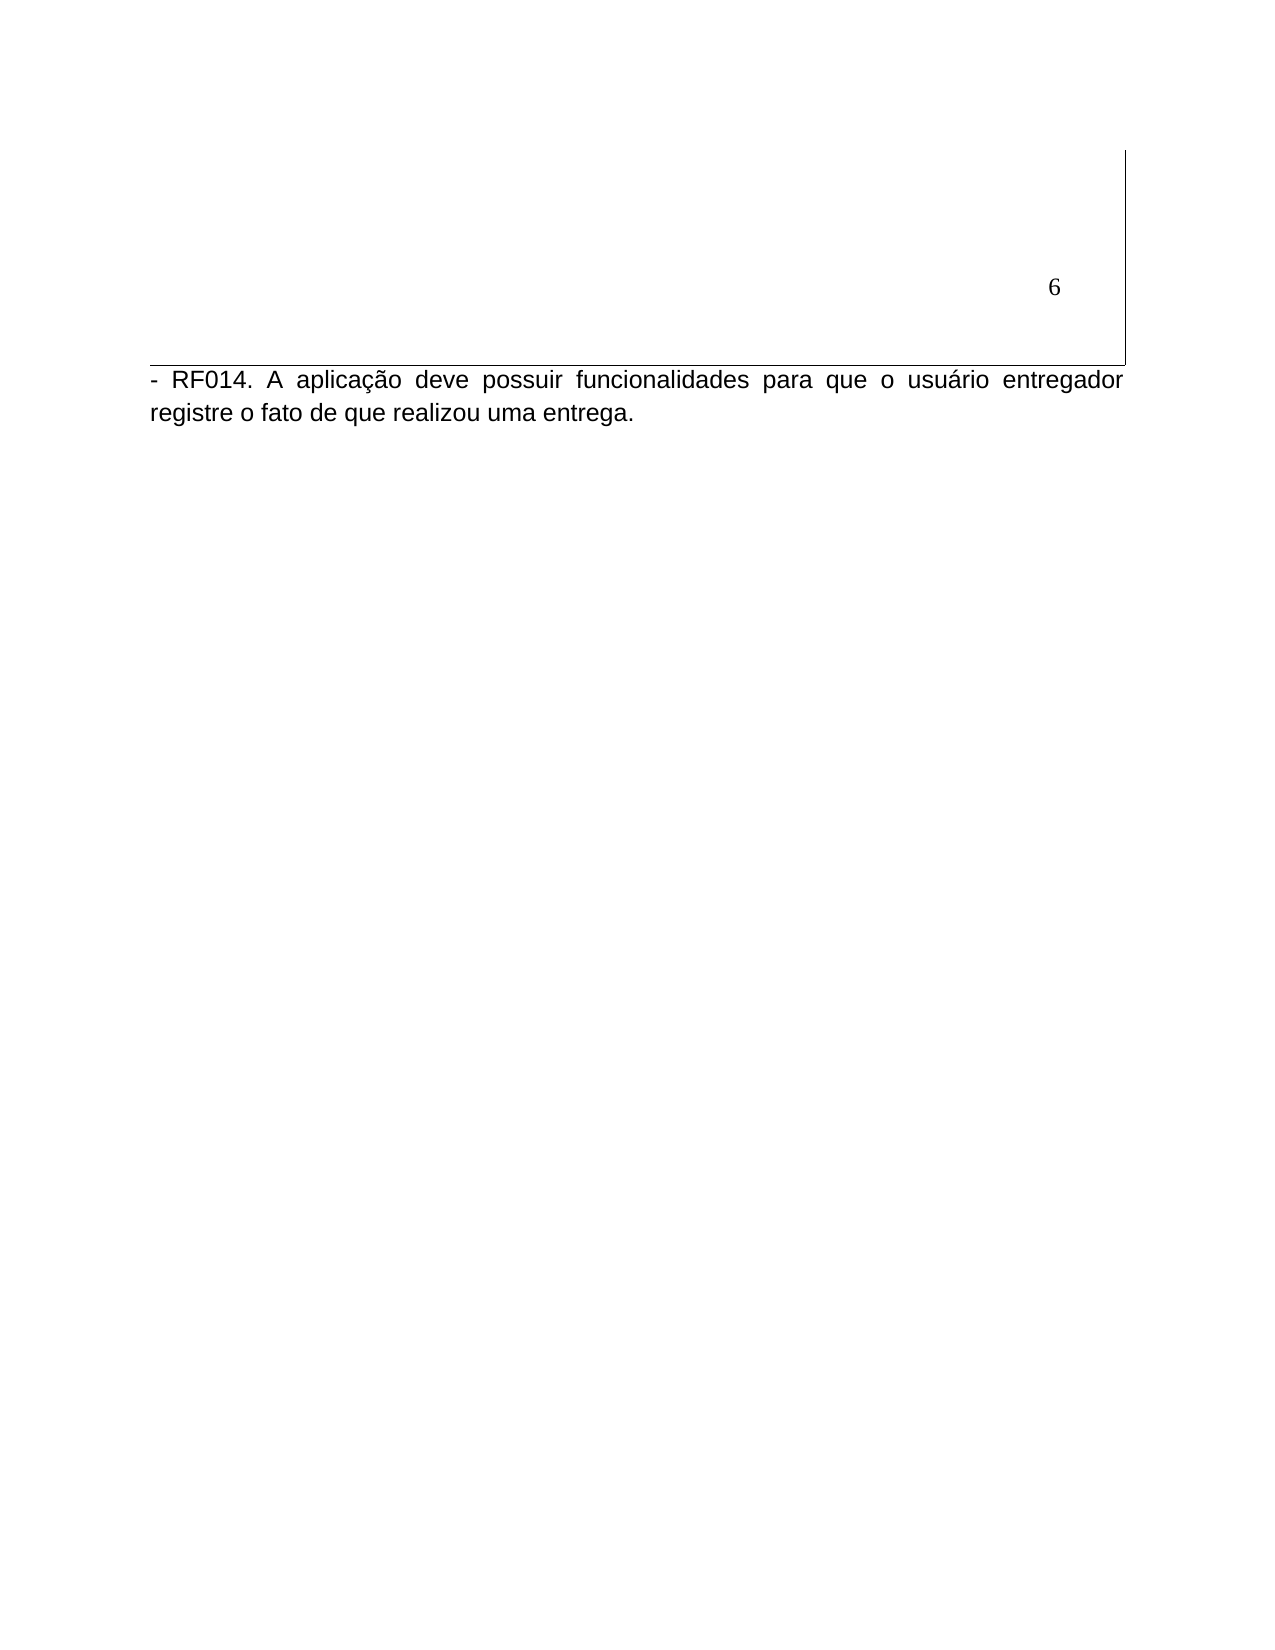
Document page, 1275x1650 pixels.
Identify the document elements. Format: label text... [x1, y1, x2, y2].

text - RF014. A aplicação deve possuir funcionalidades para que o usuário entregador registre o fato de que realizou uma entrega. [150, 365, 1125, 427]
